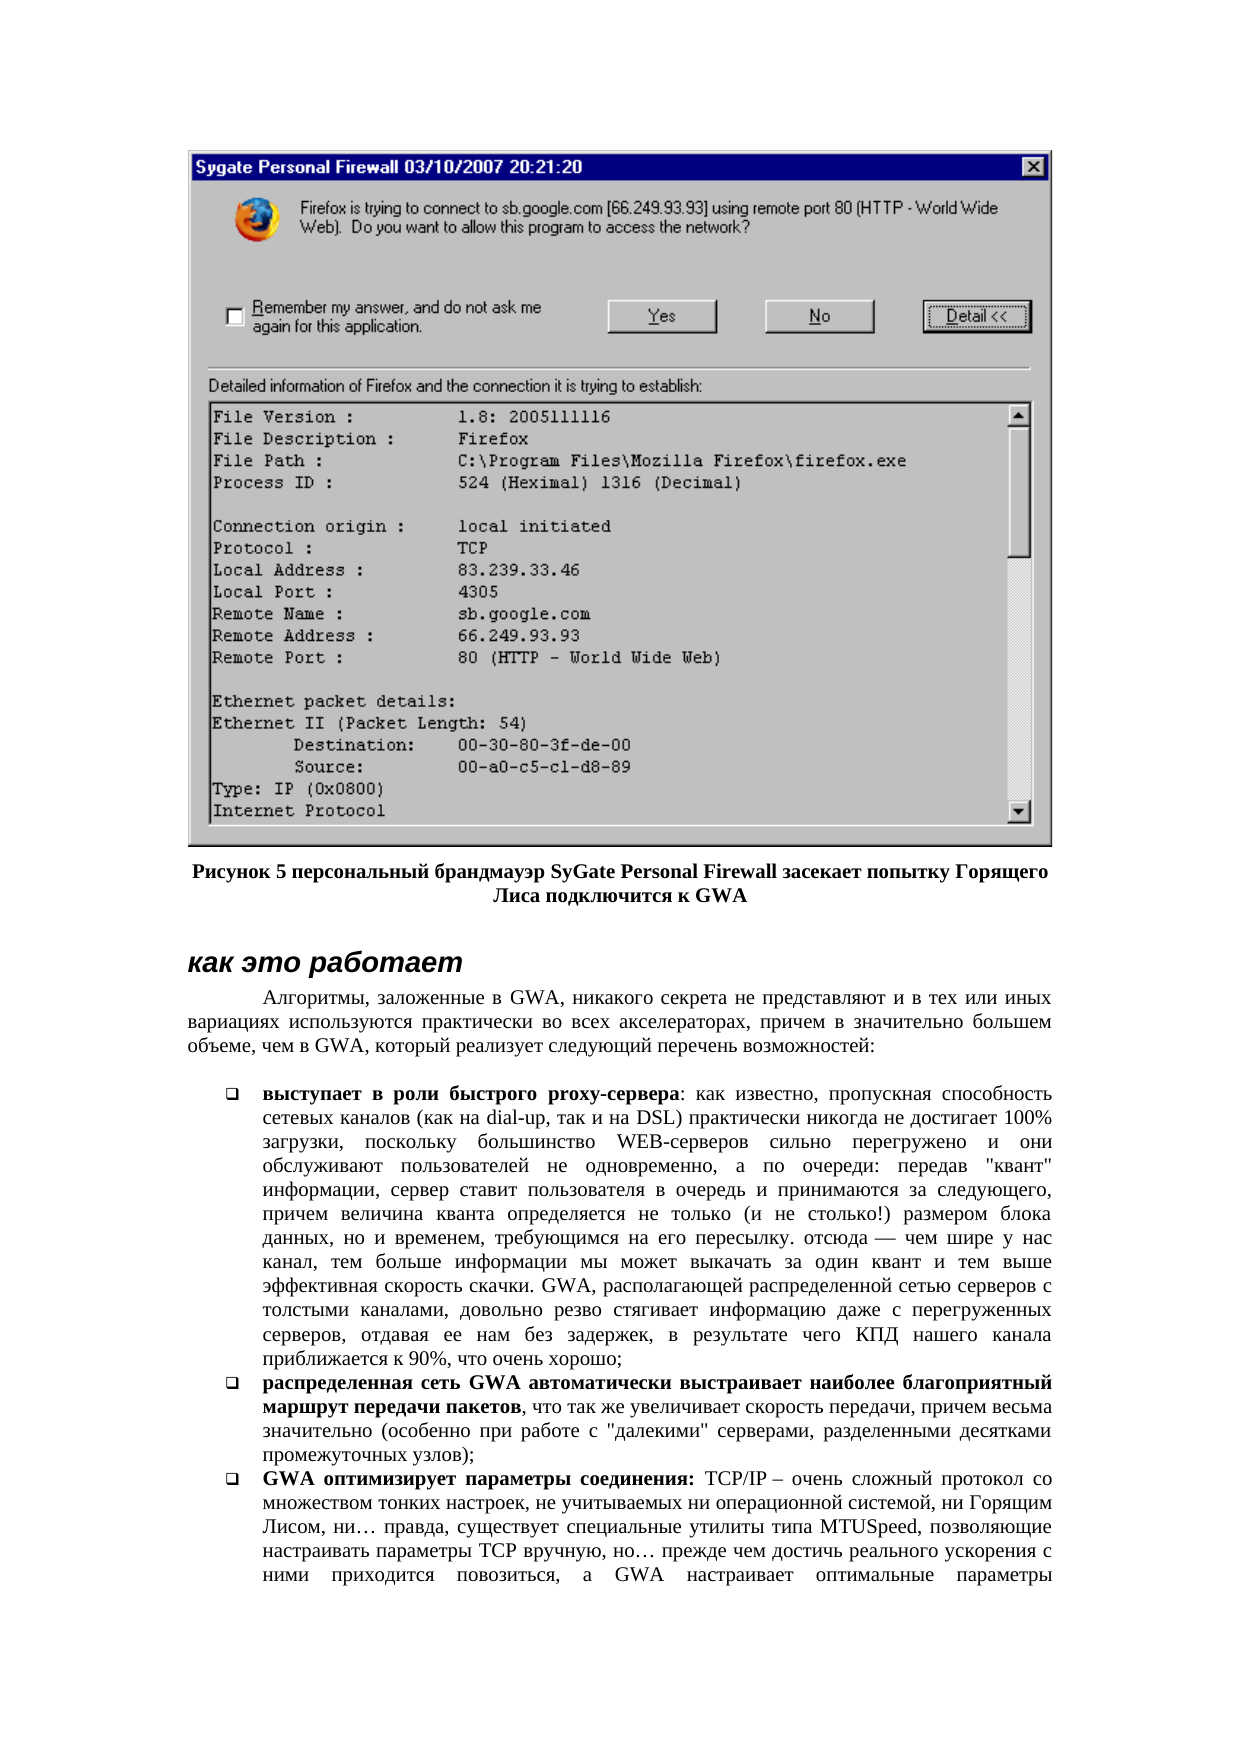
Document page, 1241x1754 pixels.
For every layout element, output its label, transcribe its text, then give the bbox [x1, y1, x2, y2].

text Рисунок 5 персональный брандмауэр SyGate Personal Firewall засекает попытку Горящего Лиса подключится к GWA [187, 859, 1053, 907]
subtitle как это работает [187, 945, 1053, 978]
picture [188, 150, 1053, 847]
text Алгоритмы, заложенные в GWA, никакого секрета не представляют и в тех или иных вариациях используются практически во всех акселераторах, причем в значительно большем объеме, чем в GWA, который реализует следующий перечень возможностей: [187, 984, 1053, 1057]
list выступает в роли быстрого proxy-сервера: как известно, пропускная способность сетевых каналов (как на dial-up, так и на DSL) практически никогда не достигает 100% загрузки, поскольку большинство WEB-серверов сильно перегружено и они обслуживают пользователей не одновременно, а по очереди: передав "квант" информации, сервер ставит пользователя в очередь и принимаются за следующего, причем величина кванта определяется не только (и не столько!) размером блока данных, но и временем, требующимся на его пересылку. отсюда — чем шире у нас канал, тем больше информации мы может выкачать за один квант и тем выше эффективная скорость скачки. GWA, располагающей распределенной сетью серверов с толстыми каналами, довольно резво стягивает информацию даже с перегруженных серверов, отдавая ее нам без задержек, в результате чего КПД нашего канала приближается к 90%, что очень хорошо; [225, 1081, 1053, 1369]
list распределенная сеть GWA автоматически выстраивает наиболее благоприятный маршрут передачи пакетов, что так же увеличивает скорость передачи, причем весьма значительно (особенно при работе с "далекими" серверами, разделенными десятками промежуточных узлов); [225, 1369, 1053, 1466]
list GWA оптимизирует параметры соединения: TCP/IP – очень сложный протокол со множеством тонких настроек, не учитываемых ни операционной системой, ни Горящим Лисом, ни… правда, существует специальные утилиты типа MTUSpeed, позволяющие настраивать параметры TCP вручную, но… прежде чем достичь реального ускорения с ними приходится повозиться, а GWA настраивает оптимальные параметры [225, 1466, 1053, 1586]
